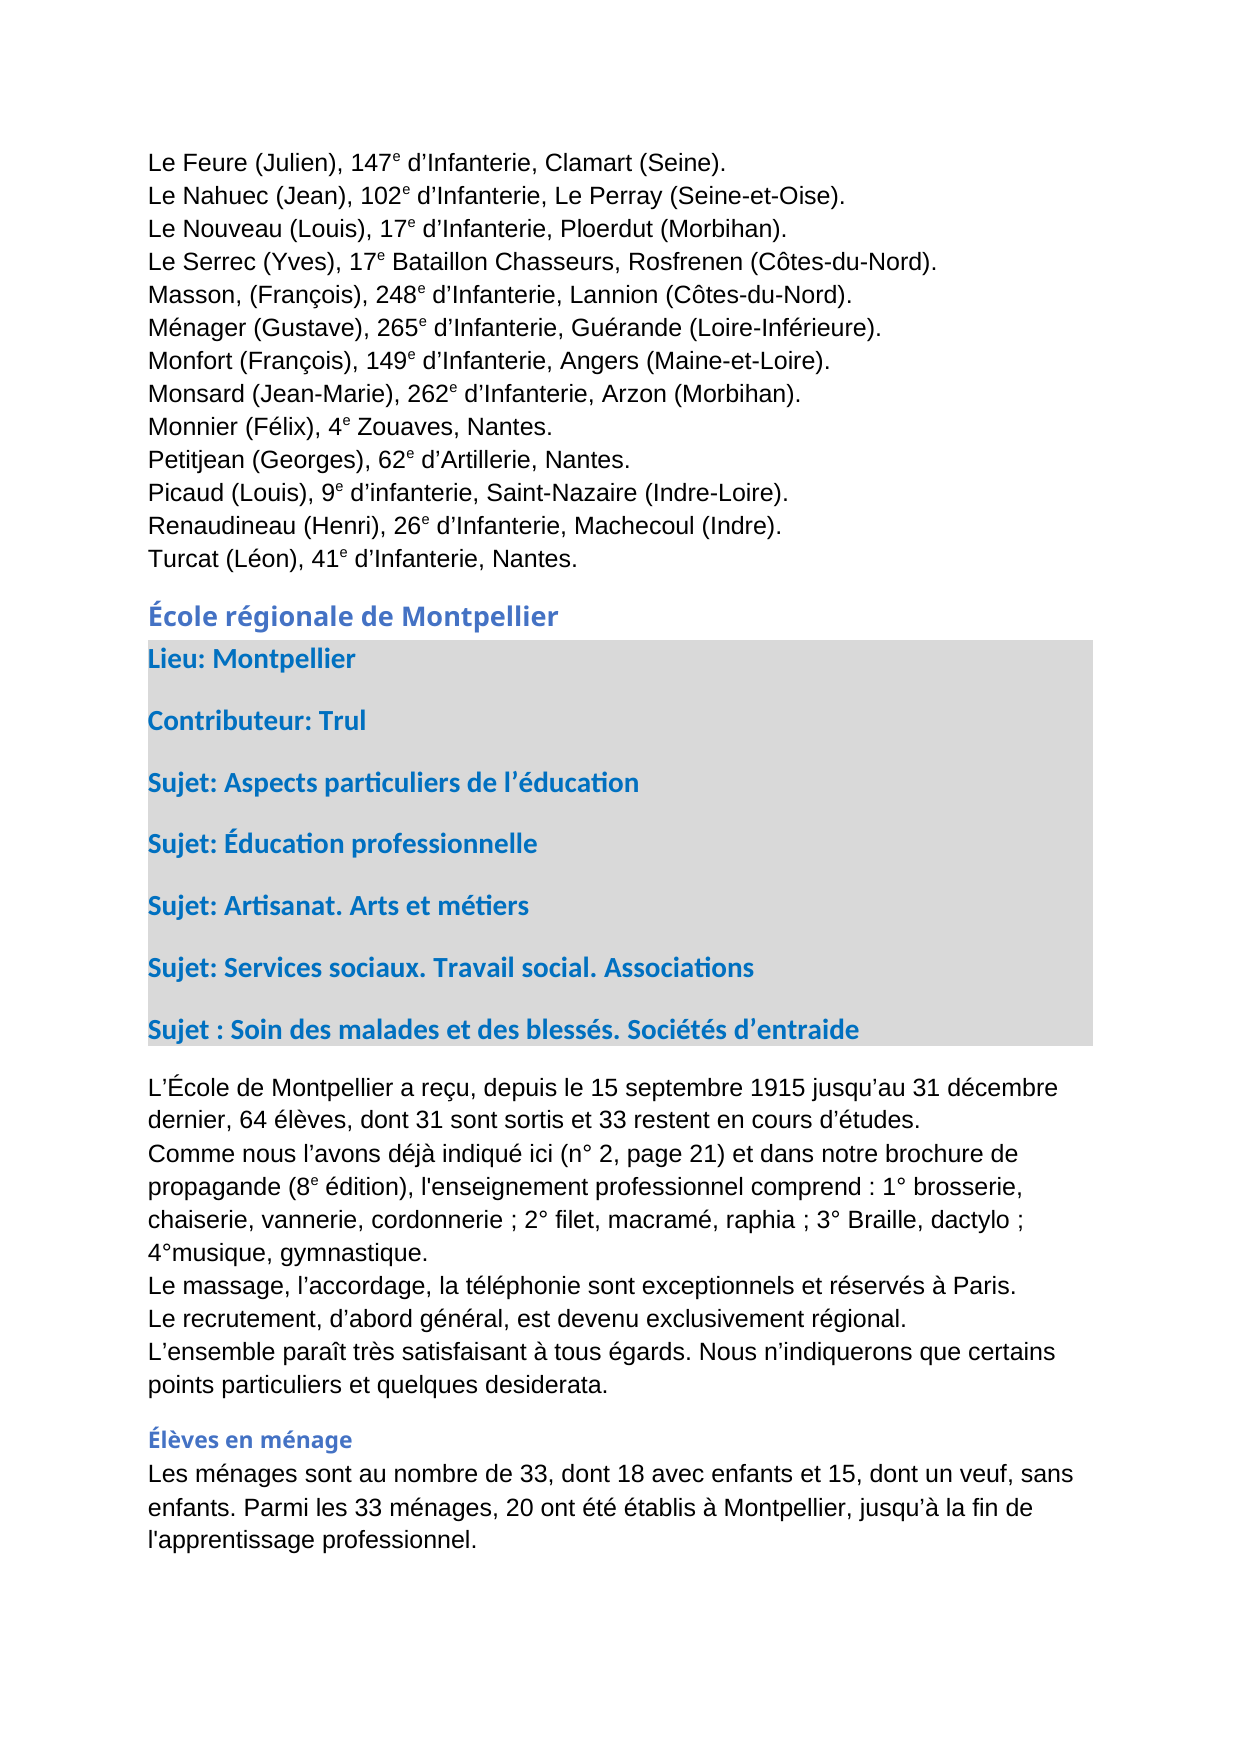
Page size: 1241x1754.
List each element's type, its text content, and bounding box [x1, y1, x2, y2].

text Sujet: Artisanat. Arts et métiers [148, 887, 1093, 923]
text Renaudineau (Henri), 26e d’Infanterie, Machecoul (Indre). [148, 511, 1093, 539]
text Contributeur: Trul [148, 702, 1093, 737]
text Ménager (Gustave), 265e d’Infanterie, Guérande (Loire-Inférieure). [148, 313, 1093, 341]
text Monnier (Félix), 4e Zouaves, Nantes. [148, 412, 1093, 441]
text Sujet: Services sociaux. Travail social. Associations [148, 949, 1093, 984]
text Picaud (Louis), 9e d’infanterie, Saint-Nazaire (Indre-Loire). [148, 478, 1093, 507]
text Le massage, l’accordage, la téléphonie sont exceptionnels et réservés à Paris. [148, 1271, 1093, 1299]
text Le recrutement, d’abord général, est devenu exclusivement régional. [148, 1304, 1093, 1332]
text L’ensemble paraît très satisfaisant à tous égards. Nous n’indiquerons que certains points particuliers et quelques desiderata. [148, 1337, 1093, 1398]
text Sujet: Éducation professionnelle [148, 825, 1093, 861]
subtitle Élèves en ménage [148, 1423, 1093, 1455]
text Petitjean (Georges), 62e d’Artillerie, Nantes. [148, 445, 1093, 473]
text Le Serrec (Yves), 17e Bataillon Chasseurs, Rosfrenen (Côtes-du-Nord). [148, 247, 1093, 275]
text Les ménages sont au nombre de 33, dont 18 avec enfants et 15, dont un veuf, sans enfants. Parmi les 33 ménages, 20 ont été établis à Montpellier, jusqu’à la fin de l'apprentissage professionnel. [148, 1459, 1093, 1554]
text Comme nous l’avons déjà indiqué ici (n° 2, page 21) et dans notre brochure de propagande (8e édition), l'enseignement professionnel comprend : 1° brosserie, chaiserie, vannerie, cordonnerie ; 2° filet, macramé, raphia ; 3° Braille, dactylo ; 4°musique, gymnastique. [148, 1138, 1093, 1266]
text Monsard (Jean-Marie), 262e d’Infanterie, Arzon (Morbihan). [148, 379, 1093, 407]
text Monfort (François), 149e d’Infanterie, Angers (Maine-et-Loire). [148, 346, 1093, 374]
text Le Nahuec (Jean), 102e d’Infanterie, Le Perray (Seine-et-Oise). [148, 181, 1093, 209]
text Sujet : Soin des malades et des blessés. Sociétés d’entraide [148, 1011, 1093, 1046]
text L’École de Montpellier a reçu, depuis le 15 septembre 1915 jusqu’au 31 décembre dernier, 64 élèves, dont 31 sont sortis et 33 restent en cours d’études. [148, 1072, 1093, 1134]
text Turcat (Léon), 41e d’Infanterie, Nantes. [148, 544, 1093, 573]
text Lieu: Montpellier [148, 640, 1093, 676]
text Le Nouveau (Louis), 17e d’Infanterie, Ploerdut (Morbihan). [148, 214, 1093, 242]
text Masson, (François), 248e d’Infanterie, Lannion (Côtes-du-Nord). [148, 280, 1093, 308]
subtitle École régionale de Montpellier [148, 598, 1093, 634]
text Sujet: Aspects particuliers de l’éducation [148, 764, 1093, 799]
text Le Feure (Julien), 147e d’Infanterie, Clamart (Seine). [148, 148, 1093, 176]
